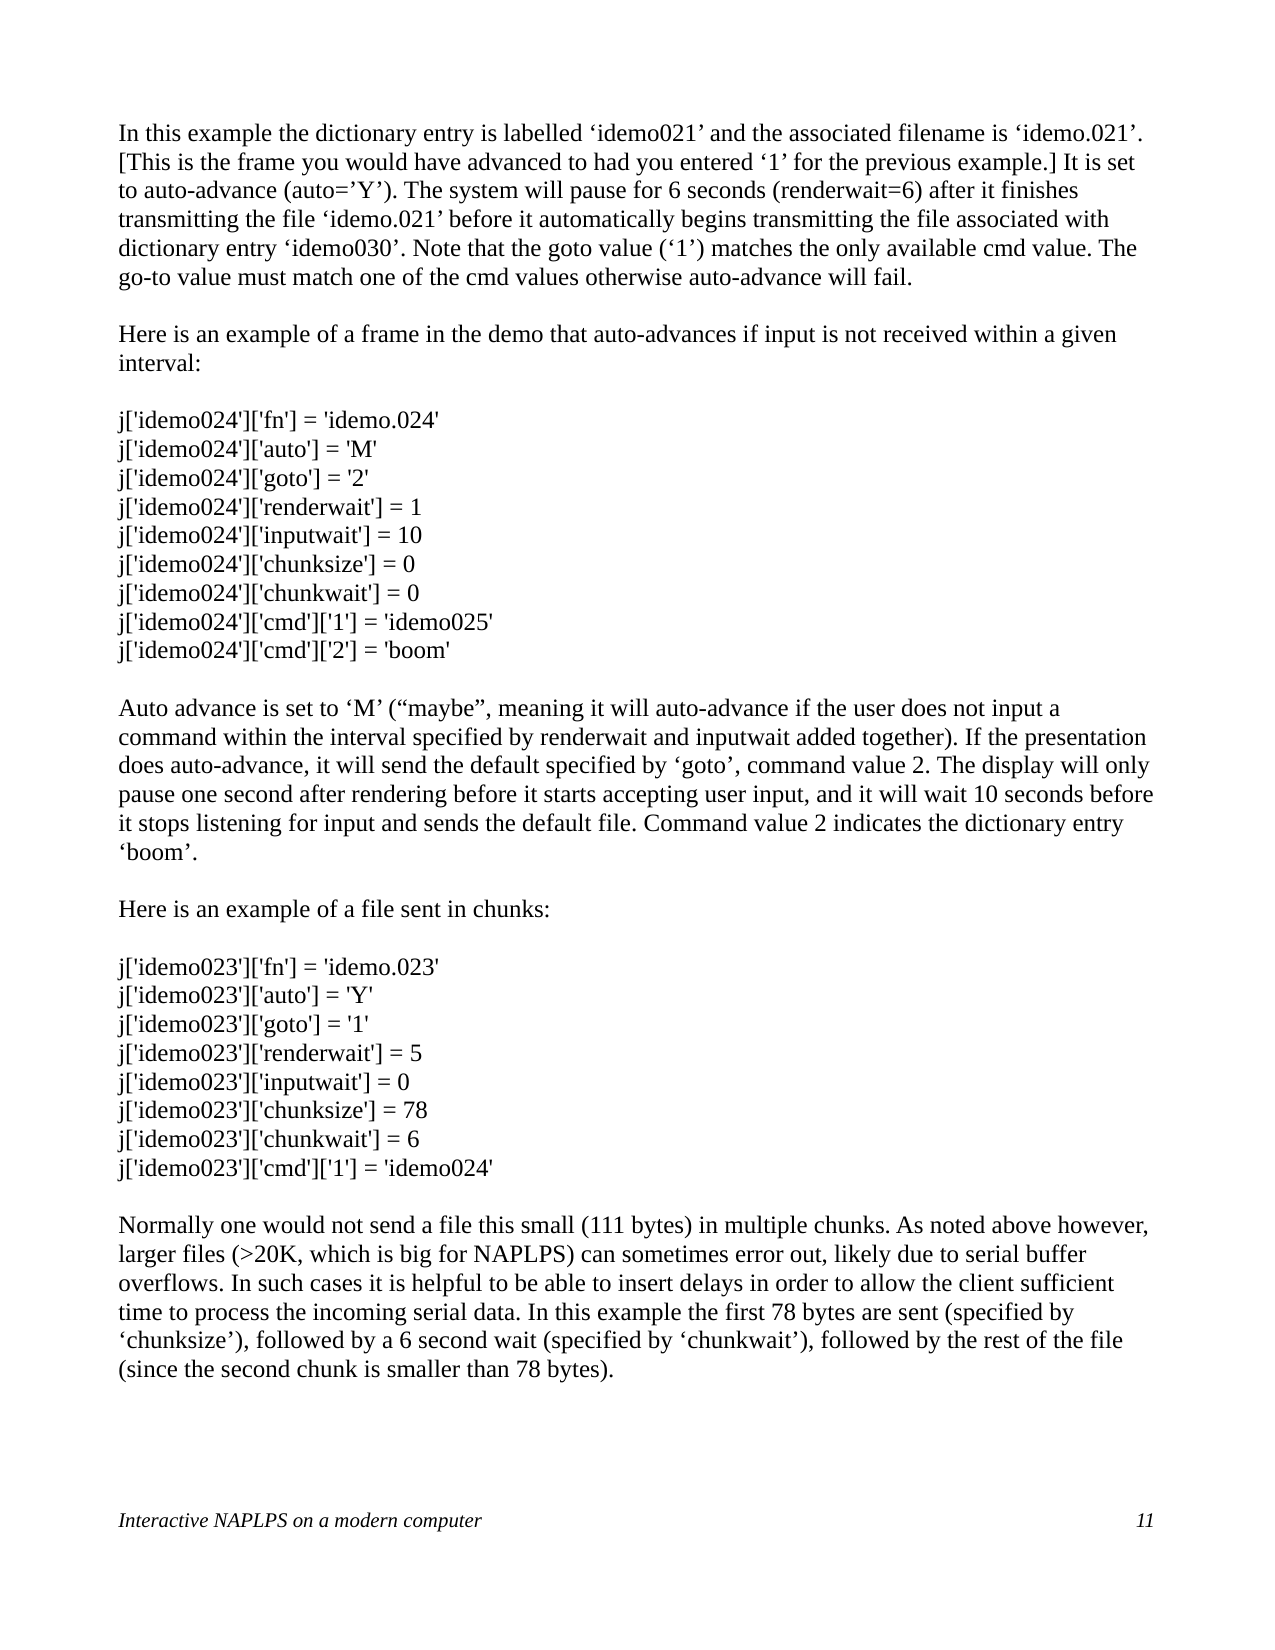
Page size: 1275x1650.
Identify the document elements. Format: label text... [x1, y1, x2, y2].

text j['idemo024']['renderwait'] = 1 [118, 492, 1157, 521]
text j['idemo024']['chunksize'] = 0 [118, 549, 1157, 578]
text j['idemo023']['inputwait'] = 0 [118, 1067, 1157, 1096]
text j['idemo023']['fn'] = 'idemo.023' [118, 952, 1157, 981]
text j['idemo024']['goto'] = '2' [118, 463, 1157, 492]
text j['idemo023']['cmd']['1'] = 'idemo024' [118, 1153, 1157, 1182]
text j['idemo023']['renderwait'] = 5 [118, 1038, 1157, 1067]
text j['idemo023']['chunkwait'] = 6 [118, 1124, 1157, 1153]
text Here is an example of a file sent in chunks: [118, 894, 1157, 923]
text Normally one would not send a file this small (111 bytes) in multiple chunks. As noted above however, larger files (>20K, which is big for NAPLPS) can sometimes error out, likely due to serial buffer overflows. In such cases it is helpful to be able to insert delays in order to allow the client sufficient time to process the incoming serial data. In this example the first 78 bytes are sent (specified by ‘chunksize’), followed by a 6 second wait (specified by ‘chunkwait’), followed by the rest of the file (since the second chunk is smaller than 78 bytes). [118, 1211, 1157, 1383]
text Here is an example of a frame in the demo that auto-advances if input is not received within a given interval: [118, 319, 1157, 377]
text j['idemo024']['cmd']['2'] = 'boom' [118, 636, 1157, 664]
text j['idemo024']['chunkwait'] = 0 [118, 578, 1157, 607]
text j['idemo024']['inputwait'] = 10 [118, 521, 1157, 549]
text j['idemo024']['fn'] = 'idemo.024' [118, 406, 1157, 434]
text In this example the dictionary entry is labelled ‘idemo021’ and the associated filename is ‘idemo.021’. [This is the frame you would have advanced to had you entered ‘1’ for the previous example.] It is set to auto-advance (auto=’Y’). The system will pause for 6 seconds (renderwait=6) after it finishes transmitting the file ‘idemo.021’ before it automatically begins transmitting the file associated with dictionary entry ‘idemo030’. Note that the goto value (‘1’) matches the only available cmd value. The go-to value must match one of the cmd values otherwise auto-advance will fail. [118, 118, 1157, 291]
text j['idemo023']['chunksize'] = 78 [118, 1096, 1157, 1124]
text j['idemo024']['cmd']['1'] = 'idemo025' [118, 607, 1157, 636]
text j['idemo023']['goto'] = '1' [118, 1009, 1157, 1038]
text Auto advance is set to ‘M’ (“maybe”, meaning it will auto-advance if the user does not input a command within the interval specified by renderwait and inputwait added together). If the presentation does auto-advance, it will send the default specified by ‘goto’, command value 2. The display will only pause one second after rendering before it starts accepting user input, and it will wait 10 seconds before it stops listening for input and sends the default file. Command value 2 indicates the dictionary entry ‘boom’. [118, 693, 1157, 866]
text j['idemo024']['auto'] = 'M' [118, 434, 1157, 463]
text j['idemo023']['auto'] = 'Y' [118, 981, 1157, 1009]
